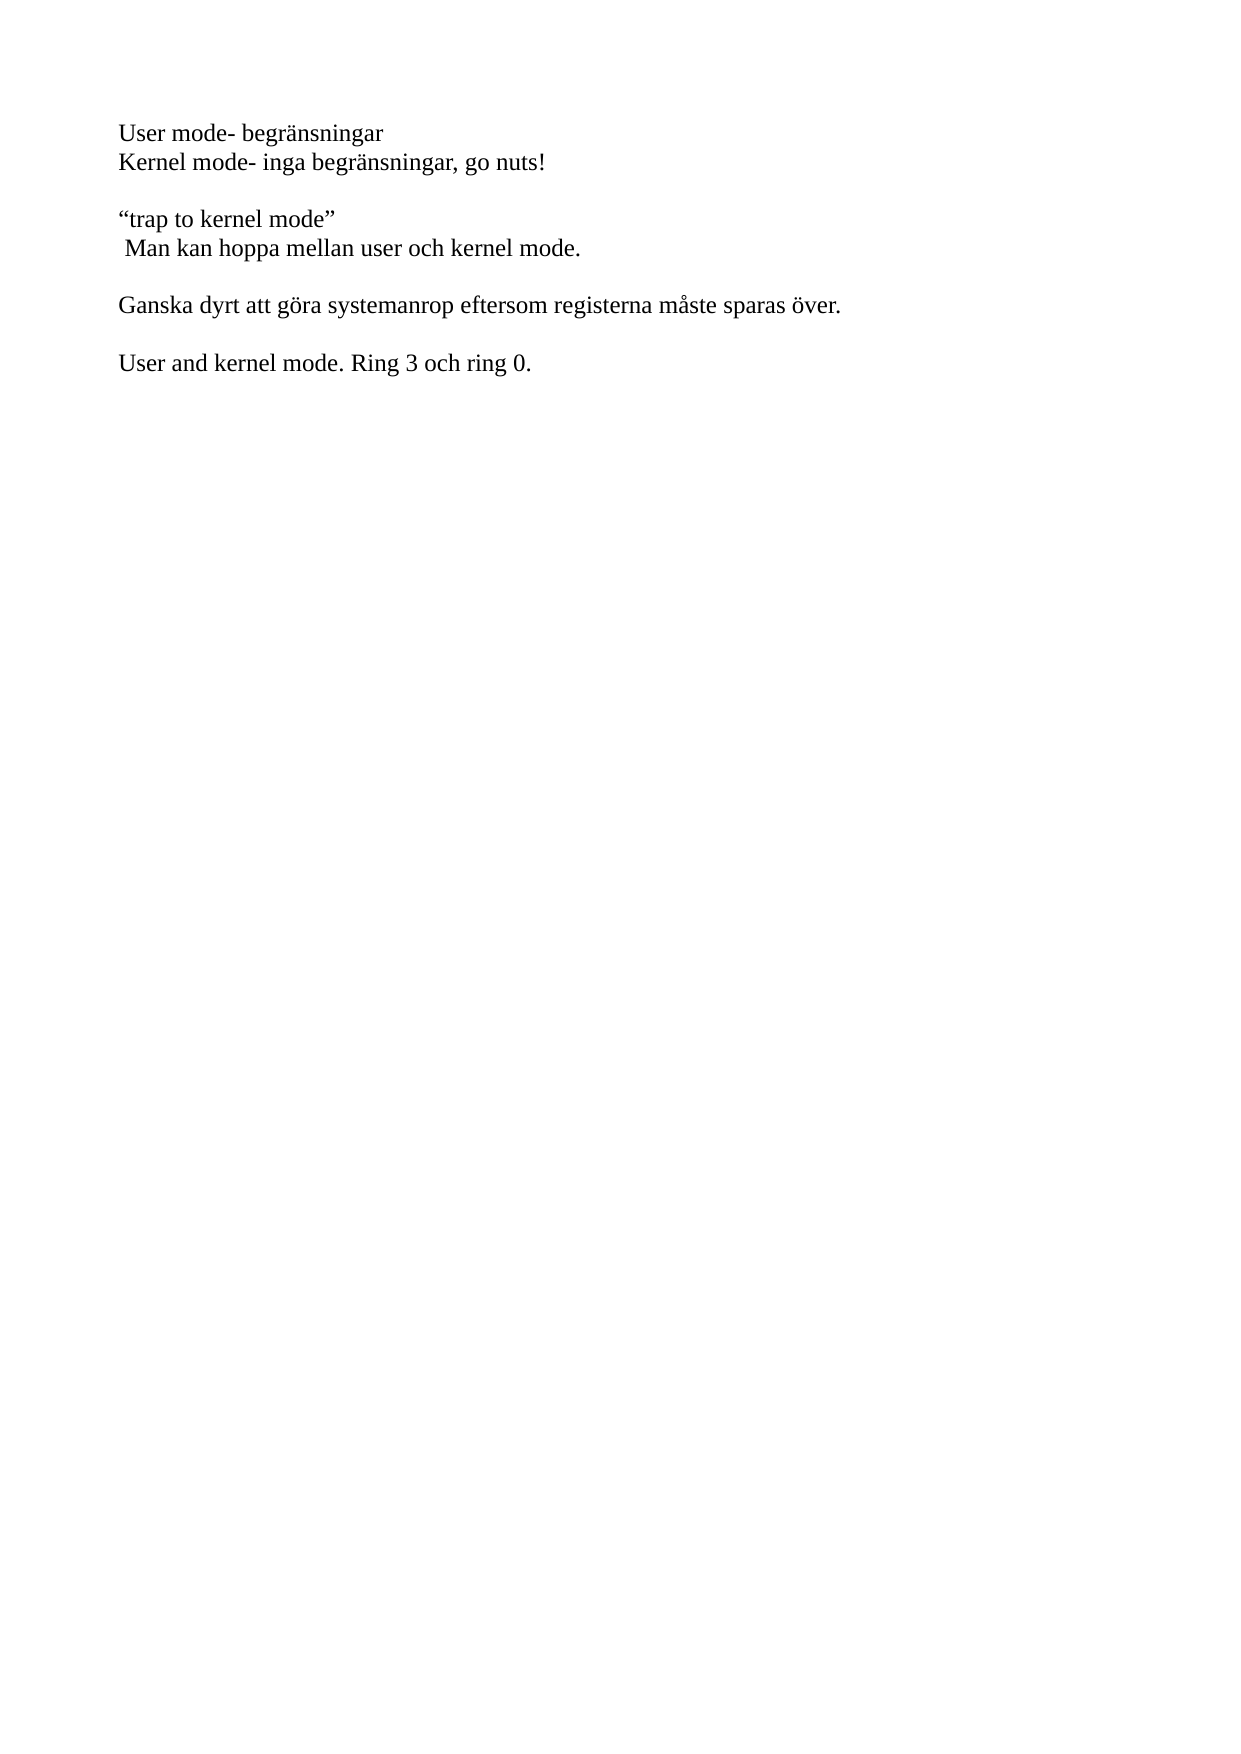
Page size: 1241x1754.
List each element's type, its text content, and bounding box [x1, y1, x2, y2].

text User and kernel mode. Ring 3 och ring 0. [118, 348, 1122, 377]
text User mode- begränsningar [118, 118, 1122, 147]
text Ganska dyrt att göra systemanrop eftersom registerna måste sparas över. [118, 291, 1122, 319]
text Kernel mode- inga begränsningar, go nuts! [118, 147, 1122, 176]
text Man kan hoppa mellan user och kernel mode. [118, 233, 1122, 262]
text “trap to kernel mode” [118, 204, 1122, 233]
